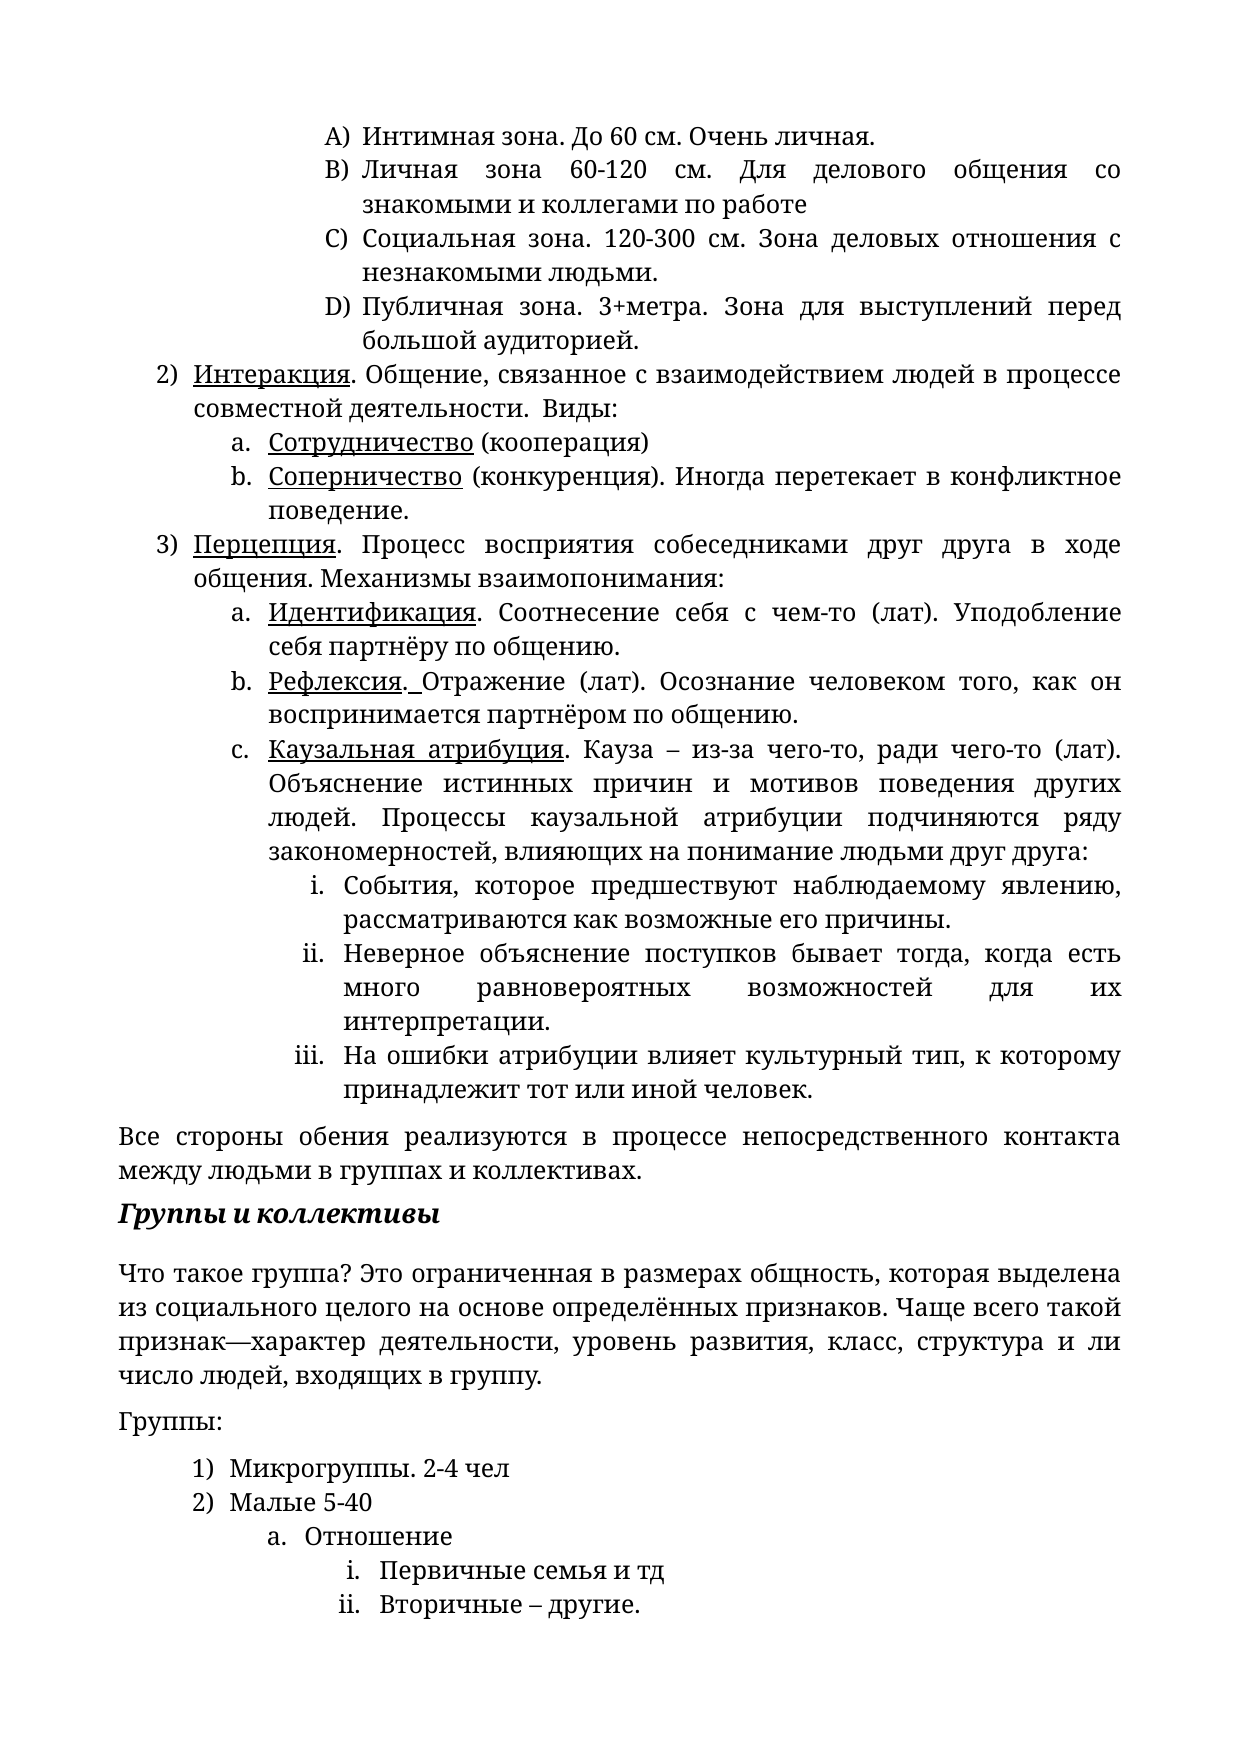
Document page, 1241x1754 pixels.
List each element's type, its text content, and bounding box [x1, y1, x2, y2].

text Группы: [118, 1404, 1122, 1438]
list Социальная зона. 120-300 см. Зона деловых отношения с незнакомыми людьми. [324, 220, 1122, 288]
list Рефлексия. Отражение (лат). Осознание человеком того, как он воспринимается партнёром по общению. [231, 663, 1122, 731]
list Каузальная атрибуция. Кауза – из-за чего-то, ради чего-то (лат). Объяснение истинных причин и мотивов поведения других людей. Процессы каузальной атрибуции подчиняются ряду закономерностей, влияющих на понимание людьми друг друга: [231, 731, 1122, 867]
list Идентификация. Соотнесение себя с чем-то (лат). Уподобление себя партнёру по общению. [231, 595, 1122, 663]
list Публичная зона. 3+метра. Зона для выступлений перед большой аудиторией. [324, 288, 1122, 357]
list Перцепция. Процесс восприятия собеседниками друг друга в ходе общения. Механизмы взаимопонимания: [156, 527, 1122, 595]
list Соперничество (конкуренция). Иногда перетекает в конфликтное поведение. [231, 459, 1122, 527]
list Сотрудничество (кооперация) [231, 425, 1122, 459]
list Микрогруппы. 2-4 чел [192, 1451, 1122, 1484]
list Интеракция. Общение, связанное с взаимодействием людей в процессе совместной деятельности. Виды: [156, 357, 1122, 425]
list Отношение [267, 1519, 1122, 1553]
list Интимная зона. До 60 см. Очень личная. [324, 118, 1122, 152]
list На ошибки атрибуции влияет культурный тип, к которому принадлежит тот или иной человек. [324, 1038, 1122, 1106]
list Вторичные – другие. [360, 1587, 1122, 1621]
text Все стороны обения реализуются в процессе непосредственного контакта между людьми в группах и коллективах. [118, 1118, 1122, 1187]
list Первичные семья и тд [360, 1553, 1122, 1587]
text Что такое группа? Это ограниченная в размерах общность, которая выделена из социального целого на основе определённых признаков. Чаще всего такой признак—характер деятельности, уровень развития, класс, структура и ли число людей, входящих в группу. [118, 1255, 1122, 1391]
list Неверное объяснение поступков бывает тогда, когда есть много равновероятных возможностей для их интерпретации. [324, 936, 1122, 1038]
list События, которое предшествуют наблюдаемому явлению, рассматриваются как возможные его причины. [324, 867, 1122, 936]
subtitle Группы и коллективы [118, 1199, 1122, 1230]
list Малые 5-40 [192, 1484, 1122, 1519]
list Личная зона 60-120 см. Для делового общения со знакомыми и коллегами по работе [324, 152, 1122, 220]
